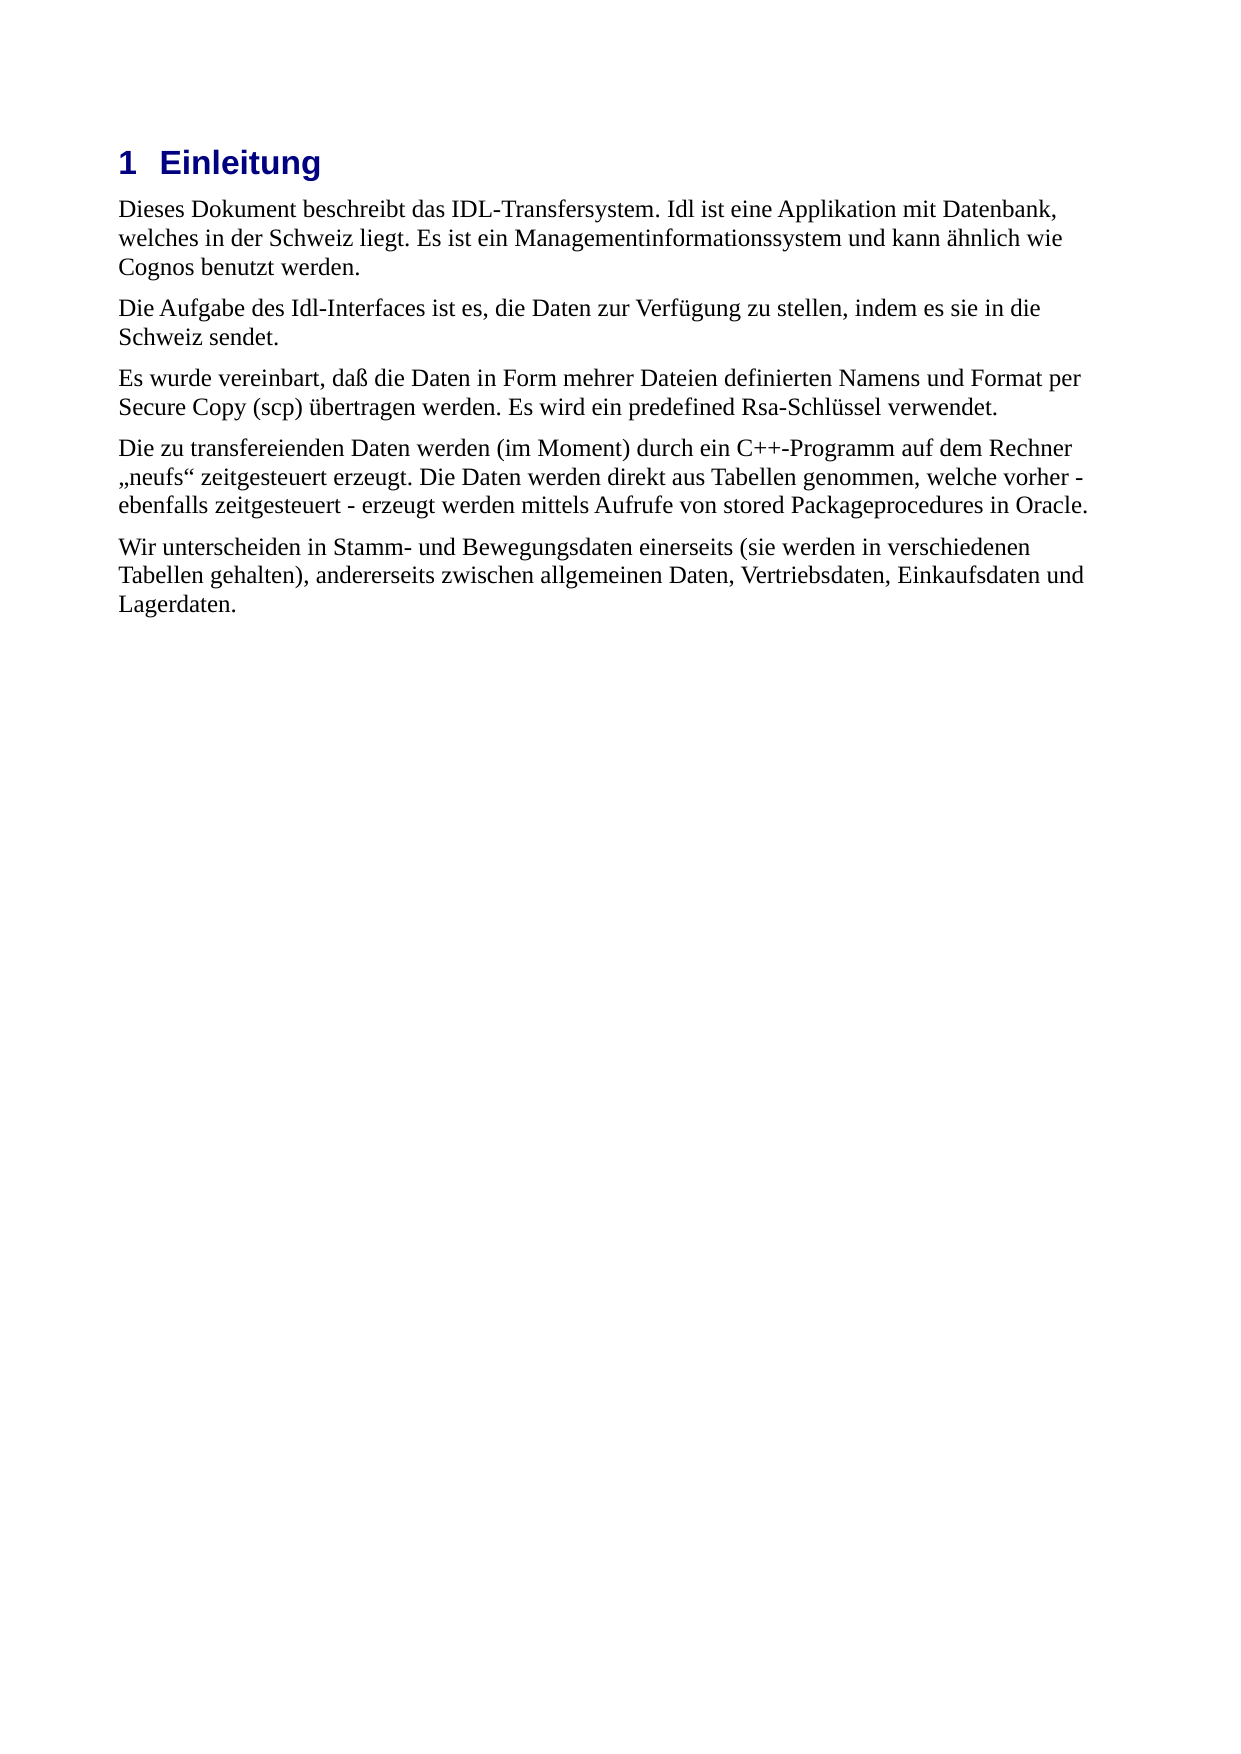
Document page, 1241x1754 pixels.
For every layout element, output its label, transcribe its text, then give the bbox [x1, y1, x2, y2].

subtitle Einleitung [118, 143, 1122, 182]
text Dieses Dokument beschreibt das IDL-Transfersystem. Idl ist eine Applikation mit Datenbank, welches in der Schweiz liegt. Es ist ein Managementinformationssystem und kann ähnlich wie Cognos benutzt werden. [118, 194, 1122, 281]
text Die zu transfereienden Daten werden (im Moment) durch ein C++-Programm auf dem Rechner „neufs“ zeitgesteuert erzeugt. Die Daten werden direkt aus Tabellen genommen, welche vorher - ebenfalls zeitgesteuert - erzeugt werden mittels Aufrufe von stored Packageprocedures in Oracle. [118, 433, 1122, 519]
text Es wurde vereinbart, daß die Daten in Form mehrer Dateien definierten Namens und Format per Secure Copy (scp) übertragen werden. Es wird ein predefined Rsa-Schlüssel verwendet. [118, 363, 1122, 421]
text Wir unterscheiden in Stamm- und Bewegungsdaten einerseits (sie werden in verschiedenen Tabellen gehalten), andererseits zwischen allgemeinen Daten, Vertriebsdaten, Einkaufsdaten und Lagerdaten. [118, 532, 1122, 618]
text Die Aufgabe des Idl-Interfaces ist es, die Daten zur Verfügung zu stellen, indem es sie in die Schweiz sendet. [118, 293, 1122, 351]
